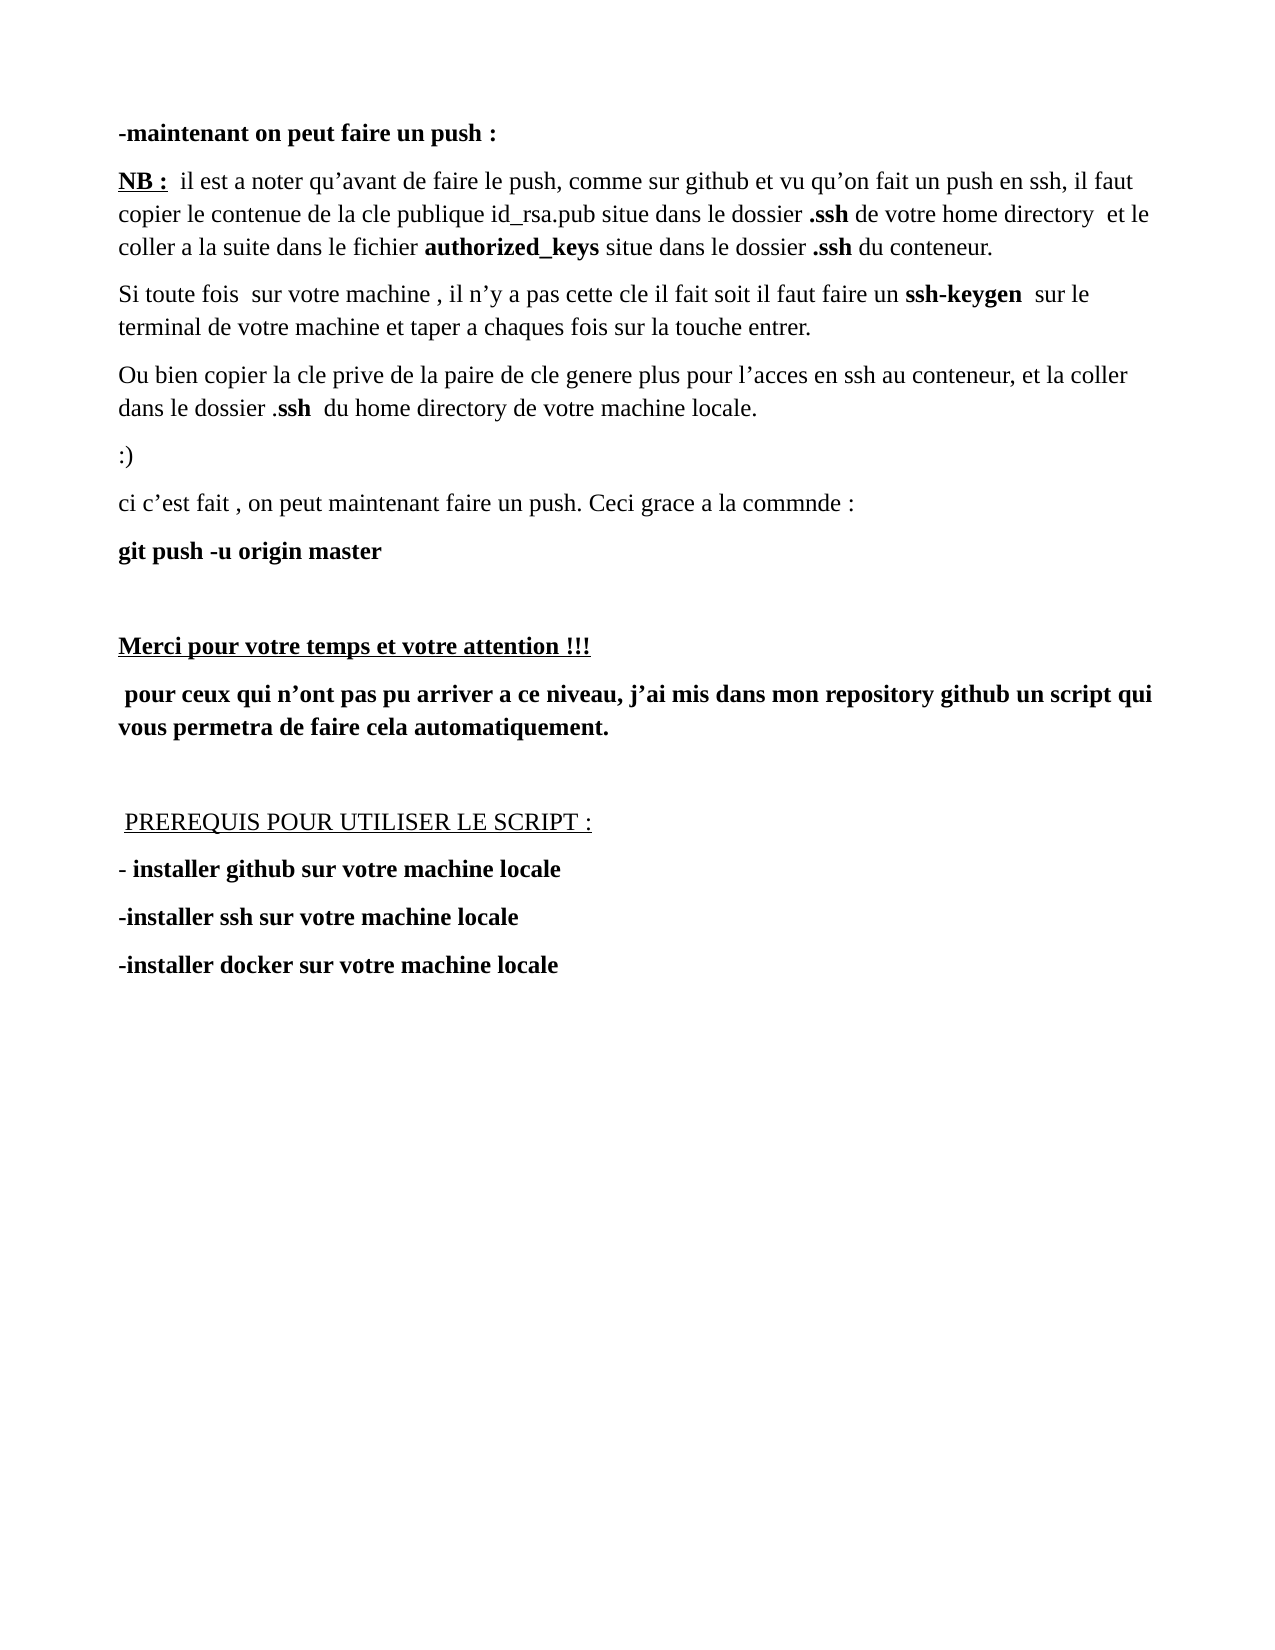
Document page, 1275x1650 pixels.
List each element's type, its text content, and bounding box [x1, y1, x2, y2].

text -installer ssh sur votre machine locale [118, 902, 1157, 931]
text NB : il est a noter qu’avant de faire le push, comme sur github et vu qu’on fait un push en ssh, il faut copier le contenue de la cle publique id_rsa.pub situe dans le dossier .ssh de votre home directory et le coller a la suite dans le fichier authorized_keys situe dans le dossier .ssh du conteneur. [118, 166, 1157, 261]
text -installer docker sur votre machine locale [118, 950, 1157, 978]
text PREREQUIS POUR UTILISER LE SCRIPT : [118, 807, 1157, 836]
text pour ceux qui n’ont pas pu arriver a ce niveau, j’ai mis dans mon repository github un script qui vous permetra de faire cela automatiquement. [118, 679, 1157, 740]
text Ou bien copier la cle prive de la paire de cle genere plus pour l’acces en ssh au conteneur, et la coller dans le dossier .ssh du home directory de votre machine locale. [118, 360, 1157, 422]
text Si toute fois sur votre machine , il n’y a pas cette cle il fait soit il faut faire un ssh-keygen sur le terminal de votre machine et taper a chaques fois sur la touche entrer. [118, 279, 1157, 341]
text - installer github sur votre machine locale [118, 854, 1157, 883]
text :) [118, 441, 1157, 469]
text git push -u origin master [118, 536, 1157, 564]
text Merci pour votre temps et votre attention !!! [118, 631, 1157, 660]
text ci c’est fait , on peut maintenant faire un push. Ceci grace a la commnde : [118, 488, 1157, 517]
text -maintenant on peut faire un push : [118, 118, 1157, 147]
